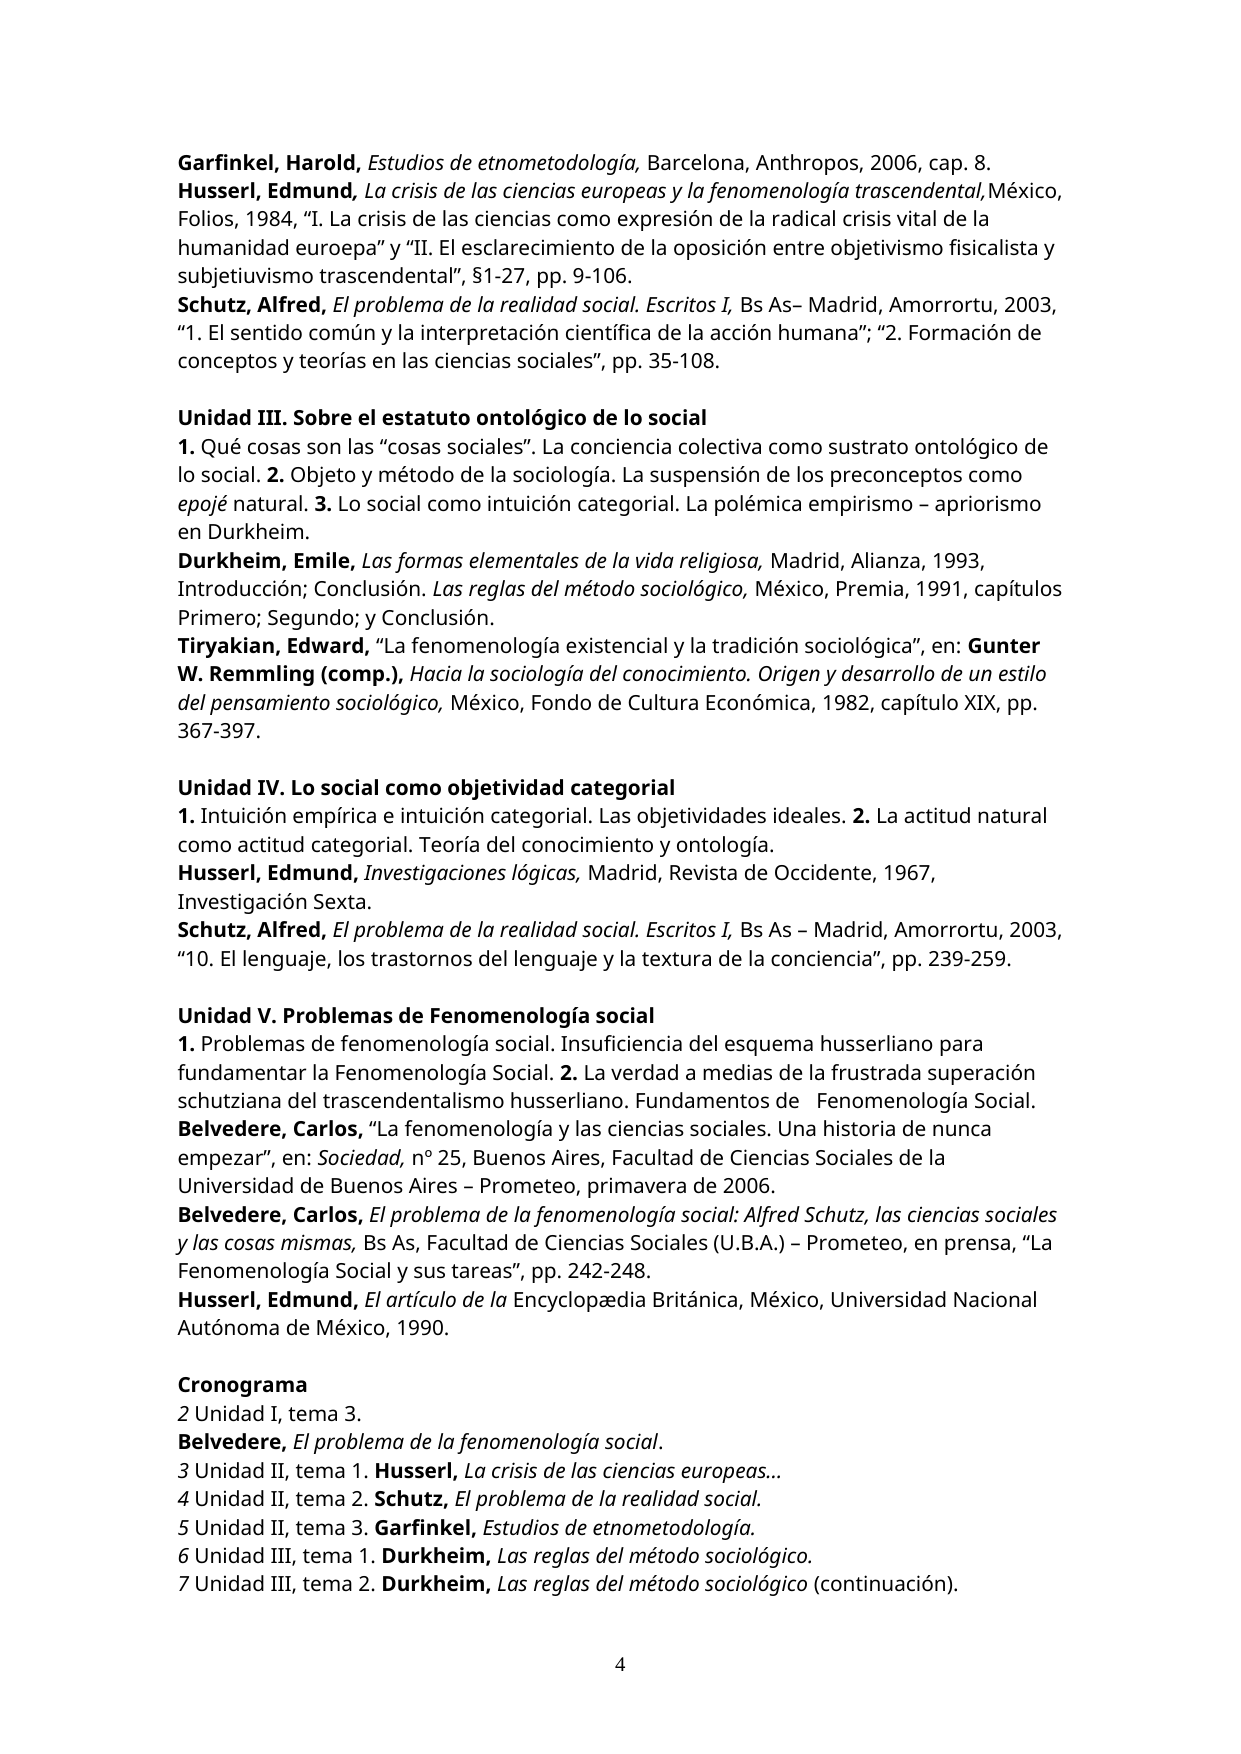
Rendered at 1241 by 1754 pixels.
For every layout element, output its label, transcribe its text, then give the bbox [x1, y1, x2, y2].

text 1. Qué cosas son las “cosas sociales”. La conciencia colectiva como sustrato ontológico de lo social. 2. Objeto y método de la sociología. La suspensión de los preconceptos como epojé natural. 3. Lo social como intuición categorial. La polémica empirismo – apriorismo en Durkheim. [177, 432, 1063, 546]
text 1. Problemas de fenomenología social. Insuficiencia del esquema husserliano para fundamentar la Fenomenología Social. 2. La verdad a medias de la frustrada superación schutziana del trascendentalismo husserliano. Fundamentos de Fenomenología Social. [177, 1029, 1063, 1114]
text Schutz, Alfred, El problema de la realidad social. Escritos I, Bs As– Madrid, Amorrortu, 2003, “1. El sentido común y la interpretación científica de la acción humana”; “2. Formación de conceptos y teorías en las ciencias sociales”, pp. 35-108. [177, 290, 1063, 375]
text Husserl, Edmund, El artículo de la Encyclopædia Británica, México, Universidad Nacional Autónoma de México, 1990. [177, 1285, 1063, 1342]
text 2 Unidad I, tema 3. [177, 1399, 1063, 1427]
text 7 Unidad III, tema 2. Durkheim, Las reglas del método sociológico (continuación). [177, 1569, 1063, 1598]
text Unidad V. Problemas de Fenomenología social [177, 1001, 1063, 1029]
text Belvedere, Carlos, “La fenomenología y las ciencias sociales. Una historia de nunca empezar”, en: Sociedad, nº 25, Buenos Aires, Facultad de Ciencias Sociales de la Universidad de Buenos Aires – Prometeo, primavera de 2006. [177, 1114, 1063, 1200]
text 1. Intuición empírica e intuición categorial. Las objetividades ideales. 2. La actitud natural como actitud categorial. Teoría del conocimiento y ontología. [177, 802, 1063, 858]
text Cronograma [177, 1370, 1063, 1399]
text Belvedere, Carlos, El problema de la fenomenología social: Alfred Schutz, las ciencias sociales y las cosas mismas, Bs As, Facultad de Ciencias Sociales (U.B.A.) – Prometeo, en prensa, “La Fenomenología Social y sus tareas”, pp. 242-248. [177, 1200, 1063, 1285]
text Schutz, Alfred, El problema de la realidad social. Escritos I, Bs As – Madrid, Amorrortu, 2003, “10. El lenguaje, los trastornos del lenguaje y la textura de la conciencia”, pp. 239-259. [177, 915, 1063, 972]
text Belvedere, El problema de la fenomenología social. [177, 1427, 1063, 1456]
text 6 Unidad III, tema 1. Durkheim, Las reglas del método sociológico. [177, 1541, 1063, 1569]
text Garfinkel, Harold, Estudios de etnometodología, Barcelona, Anthropos, 2006, cap. 8. [177, 148, 1063, 176]
text 5 Unidad II, tema 3. Garfinkel, Estudios de etnometodología. [177, 1513, 1063, 1541]
text 4 Unidad II, tema 2. Schutz, El problema de la realidad social. [177, 1484, 1063, 1513]
text Durkheim, Emile, Las formas elementales de la vida religiosa, Madrid, Alianza, 1993, Introducción; Conclusión. Las reglas del método sociológico, México, Premia, 1991, capítulos Primero; Segundo; y Conclusión. [177, 546, 1063, 631]
text Tiryakian, Edward, “La fenomenología existencial y la tradición sociológica”, en: Gunter W. Remmling (comp.), Hacia la sociología del conocimiento. Origen y desarrollo de un estilo del pensamiento sociológico, México, Fondo de Cultura Económica, 1982, capítulo XIX, pp. 367-397. [177, 631, 1063, 745]
text Husserl, Edmund, La crisis de las ciencias europeas y la fenomenología trascendental,México, Folios, 1984, “I. La crisis de las ciencias como expresión de la radical crisis vital de la humanidad euroepa” y “II. El esclarecimiento de la oposición entre objetivismo fisicalista y subjetiuvismo trascendental”, §1-27, pp. 9-106. [177, 176, 1063, 290]
text Husserl, Edmund, Investigaciones lógicas, Madrid, Revista de Occidente, 1967, Investigación Sexta. [177, 858, 1063, 915]
text Unidad III. Sobre el estatuto ontológico de lo social [177, 403, 1063, 432]
text 3 Unidad II, tema 1. Husserl, La crisis de las ciencias europeas… [177, 1456, 1063, 1484]
text Unidad IV. Lo social como objetividad categorial [177, 773, 1063, 802]
